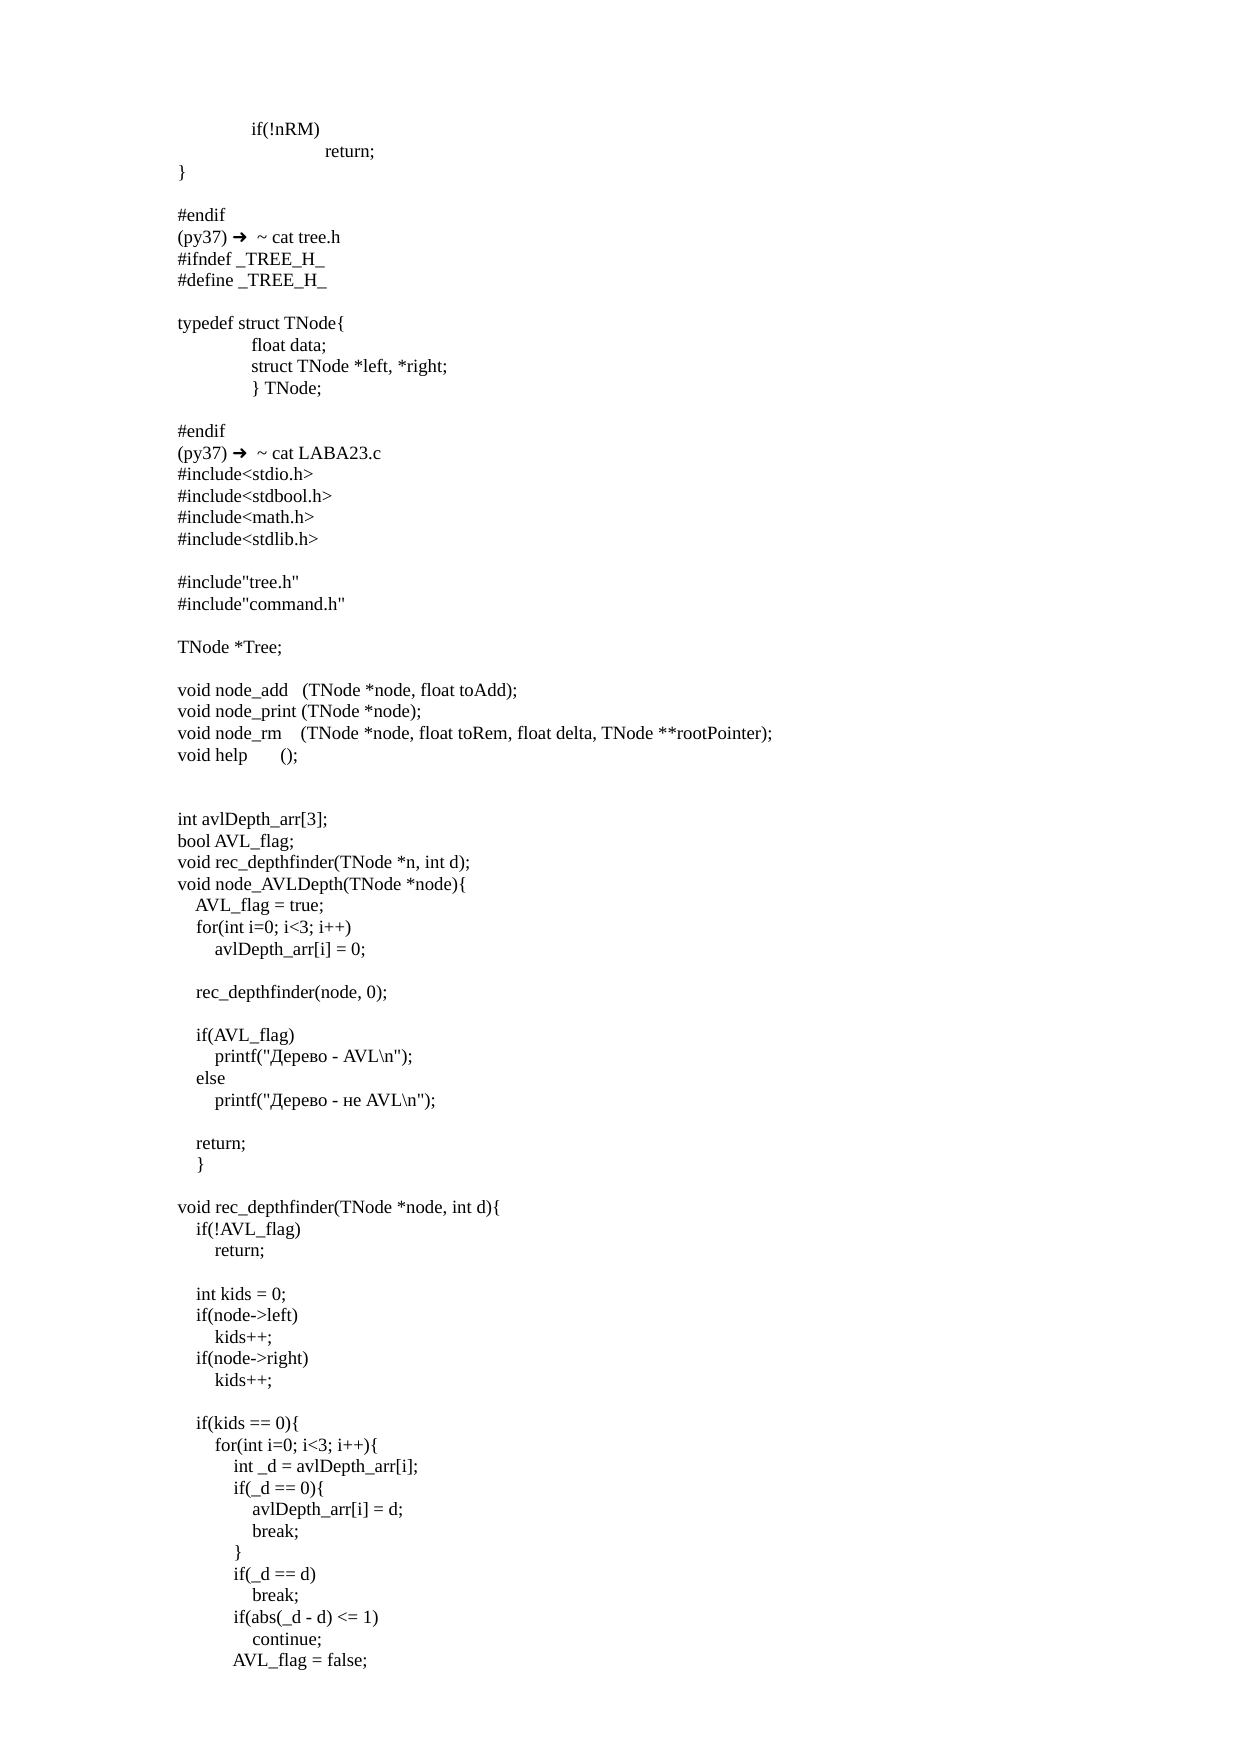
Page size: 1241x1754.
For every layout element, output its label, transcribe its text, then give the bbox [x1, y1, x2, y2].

text AVL_flag = true; [177, 894, 1152, 916]
text kids++; [177, 1326, 1152, 1347]
text #include<stdlib.h> [177, 528, 1152, 549]
text #endif [177, 204, 1152, 226]
text if(abs(_d - d) <= 1) [177, 1606, 1152, 1627]
text #ifndef _TREE_H_ [177, 247, 1152, 269]
text #define _TREE_H_ [177, 269, 1152, 291]
text float data; [177, 334, 1152, 355]
text void rec_depthfinder(TNode *node, int d){ [177, 1196, 1152, 1218]
text if(AVL_flag) [177, 1024, 1152, 1045]
text void node_add (TNode *node, float toAdd); [177, 679, 1152, 700]
text void node_print (TNode *node); [177, 700, 1152, 722]
text rec_depthfinder(node, 0); [177, 981, 1152, 1002]
text void rec_depthfinder(TNode *n, int d); [177, 851, 1152, 873]
text for(int i=0; i<3; i++) [177, 916, 1152, 937]
text if(_d == d) [177, 1563, 1152, 1584]
text else [177, 1067, 1152, 1088]
text if(_d == 0){ [177, 1477, 1152, 1498]
text kids++; [177, 1369, 1152, 1390]
text #include<stdio.h> [177, 463, 1152, 485]
text void node_AVLDepth(TNode *node){ [177, 873, 1152, 894]
text AVL_flag = false; [177, 1649, 1152, 1671]
text if(kids == 0){ [177, 1412, 1152, 1433]
text struct TNode *left, *right; [177, 355, 1152, 377]
text #endif [177, 420, 1152, 442]
text if(node->right) [177, 1347, 1152, 1369]
text } [177, 1541, 1152, 1563]
text void help (); [177, 743, 1152, 765]
text for(int i=0; i<3; i++){ [177, 1433, 1152, 1455]
text } [177, 161, 1152, 183]
text (py37) ➜ ~ cat tree.h [177, 226, 1152, 247]
text typedef struct TNode{ [177, 312, 1152, 334]
text if(!AVL_flag) [177, 1218, 1152, 1239]
text if(!nRM) [177, 118, 1152, 140]
text avlDepth_arr[i] = 0; [177, 937, 1152, 959]
text #include"command.h" [177, 592, 1152, 614]
text } TNode; [177, 377, 1152, 398]
text avlDepth_arr[i] = d; [177, 1498, 1152, 1520]
text if(node->left) [177, 1304, 1152, 1326]
text printf("Дерево - AVL\n"); [177, 1045, 1152, 1067]
text return; [177, 1239, 1152, 1261]
text #include<stdbool.h> [177, 485, 1152, 506]
text int kids = 0; [177, 1282, 1152, 1304]
text #include<math.h> [177, 506, 1152, 528]
text TNode *Tree; [177, 636, 1152, 657]
text (py37) ➜ ~ cat LABA23.c [177, 442, 1152, 463]
text return; [177, 1132, 1152, 1153]
text bool AVL_flag; [177, 830, 1152, 851]
text printf("Дерево - не AVL\n"); [177, 1088, 1152, 1110]
text int _d = avlDepth_arr[i]; [177, 1455, 1152, 1477]
text void node_rm (TNode *node, float toRem, float delta, TNode **rootPointer); [177, 722, 1152, 743]
text #include"tree.h" [177, 571, 1152, 592]
text break; [177, 1520, 1152, 1541]
text } [177, 1153, 1152, 1175]
text return; [177, 140, 1152, 161]
text continue; [177, 1627, 1152, 1649]
text break; [177, 1584, 1152, 1606]
text int avlDepth_arr[3]; [177, 808, 1152, 830]
